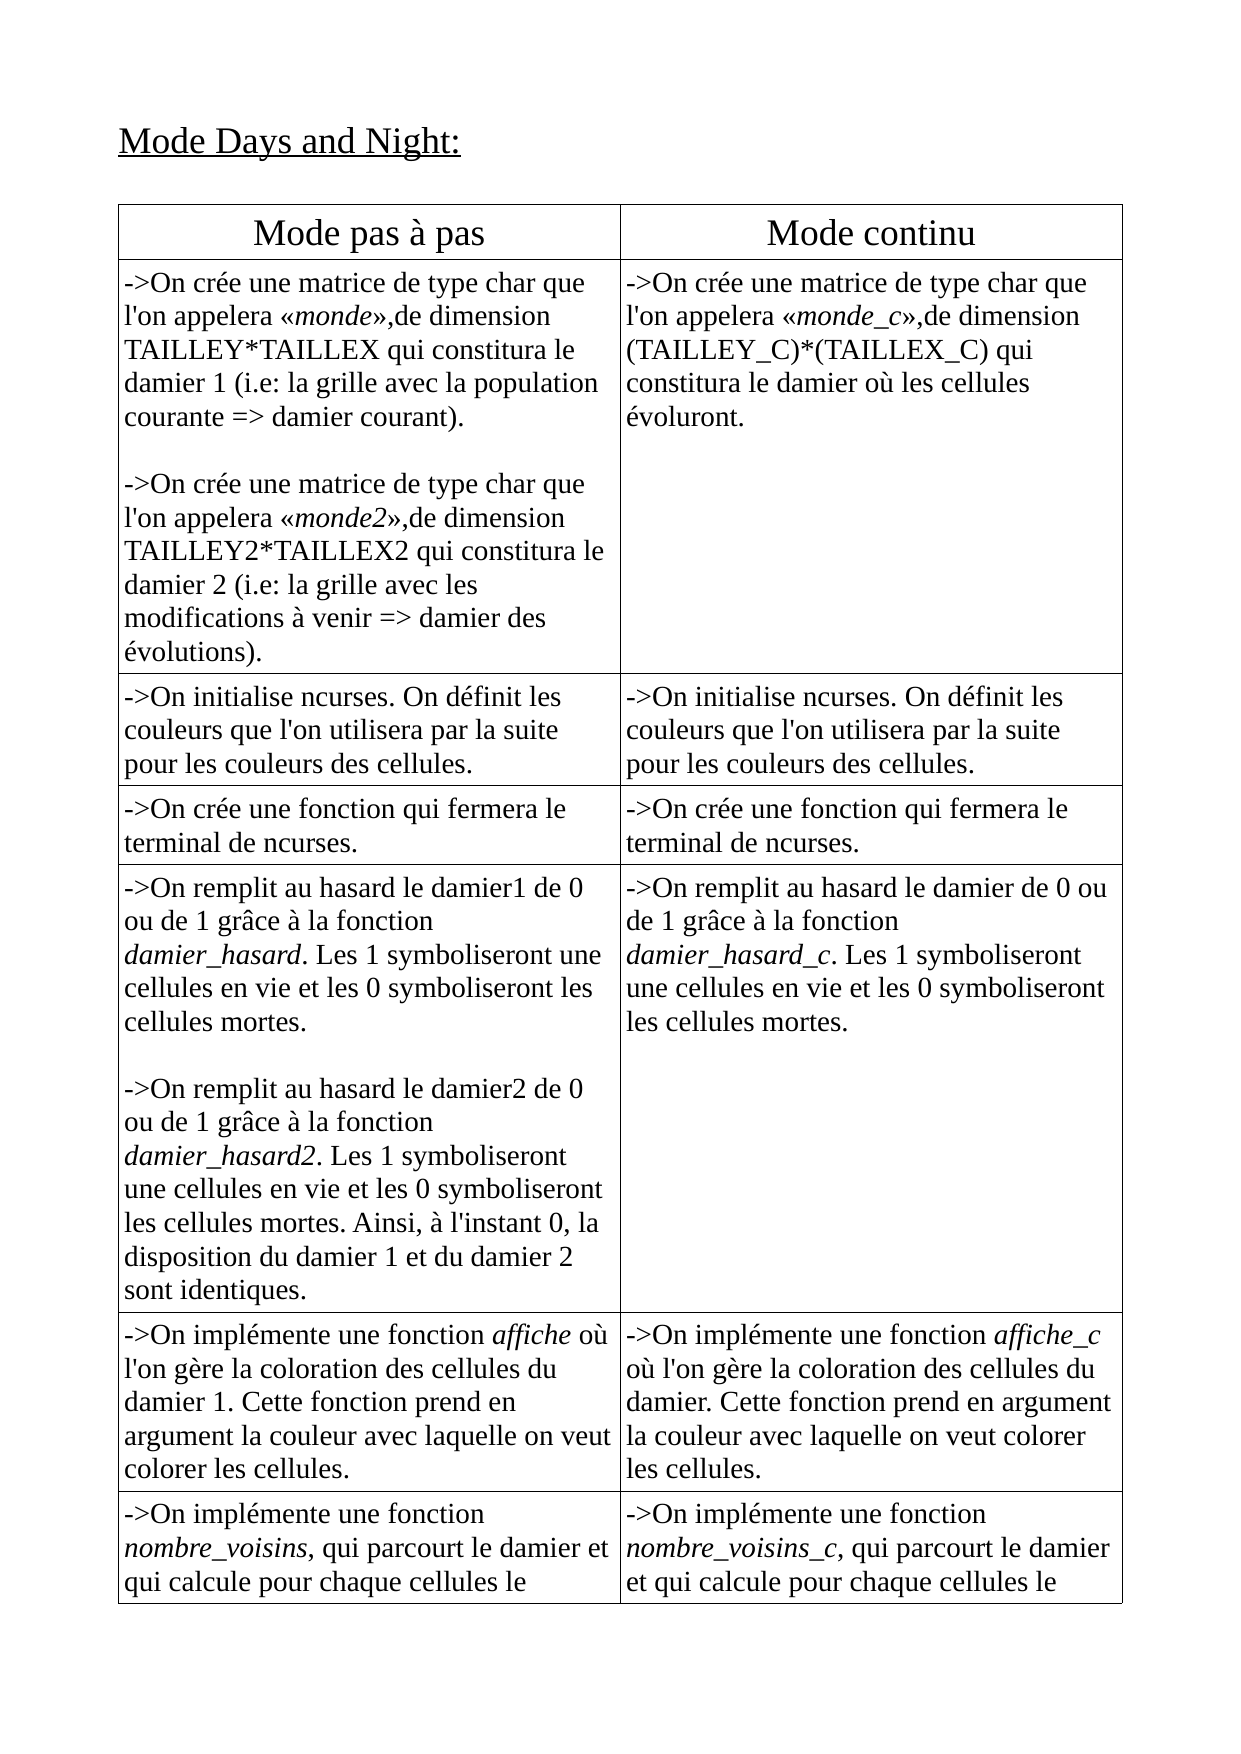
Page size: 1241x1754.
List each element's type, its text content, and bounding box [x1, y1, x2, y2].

table_cell ->On crée une fonction qui fermera le terminal de ncurses. [119, 786, 620, 864]
table_header Mode continu [621, 205, 1122, 259]
table_cell ->On crée une fonction qui fermera le terminal de ncurses. [621, 786, 1122, 864]
table_cell ->On remplit au hasard le damier de 0 ou de 1 grâce à la fonction damier_hasard_c. Les 1 symboliseront une cellules en vie et les 0 symboliseront les cellules mortes. [621, 865, 1122, 1312]
table_cell ->On implémente une fonction nombre_voisins_c, qui parcourt le damier et qui calcule pour chaque cellules le [621, 1492, 1122, 1603]
table_cell ->On remplit au hasard le damier1 de 0 ou de 1 grâce à la fonction damier_hasard. Les 1 symboliseront une cellules en vie et les 0 symboliseront les cellules mortes. ->On remplit au hasard le damier2 de 0 ou de 1 grâce à la fonction damier_hasard2. Les 1 symboliseront une cellules en vie et les 0 symboliseront les cellules mortes. Ainsi, à l'instant 0, la disposition du damier 1 et du damier 2 sont identiques. [119, 865, 620, 1312]
table_header Mode pas à pas [119, 205, 620, 259]
text Mode Days and Night: [118, 118, 1122, 161]
table_cell ->On crée une matrice de type char que l'on appelera «monde»,de dimension TAILLEY*TAILLEX qui constitura le damier 1 (i.e: la grille avec la population courante => damier courant). ->On crée une matrice de type char que l'on appelera «monde2»,de dimension TAILLEY2*TAILLEX2 qui constitura le damier 2 (i.e: la grille avec les modifications à venir => damier des évolutions). [119, 260, 620, 673]
table_cell ->On initialise ncurses. On définit les couleurs que l'on utilisera par la suite pour les couleurs des cellules. [119, 674, 620, 785]
table_cell ->On implémente une fonction nombre_voisins, qui parcourt le damier et qui calcule pour chaque cellules le [119, 1492, 620, 1603]
table_cell ->On implémente une fonction affiche où l'on gère la coloration des cellules du damier 1. Cette fonction prend en argument la couleur avec laquelle on veut colorer les cellules. [119, 1313, 620, 1491]
table_cell ->On crée une matrice de type char que l'on appelera «monde_c»,de dimension (TAILLEY_C)*(TAILLEX_C) qui constitura le damier où les cellules évoluront. [621, 260, 1122, 673]
table_cell ->On implémente une fonction affiche_c où l'on gère la coloration des cellules du damier. Cette fonction prend en argument la couleur avec laquelle on veut colorer les cellules. [621, 1313, 1122, 1491]
table_cell ->On initialise ncurses. On définit les couleurs que l'on utilisera par la suite pour les couleurs des cellules. [621, 674, 1122, 785]
